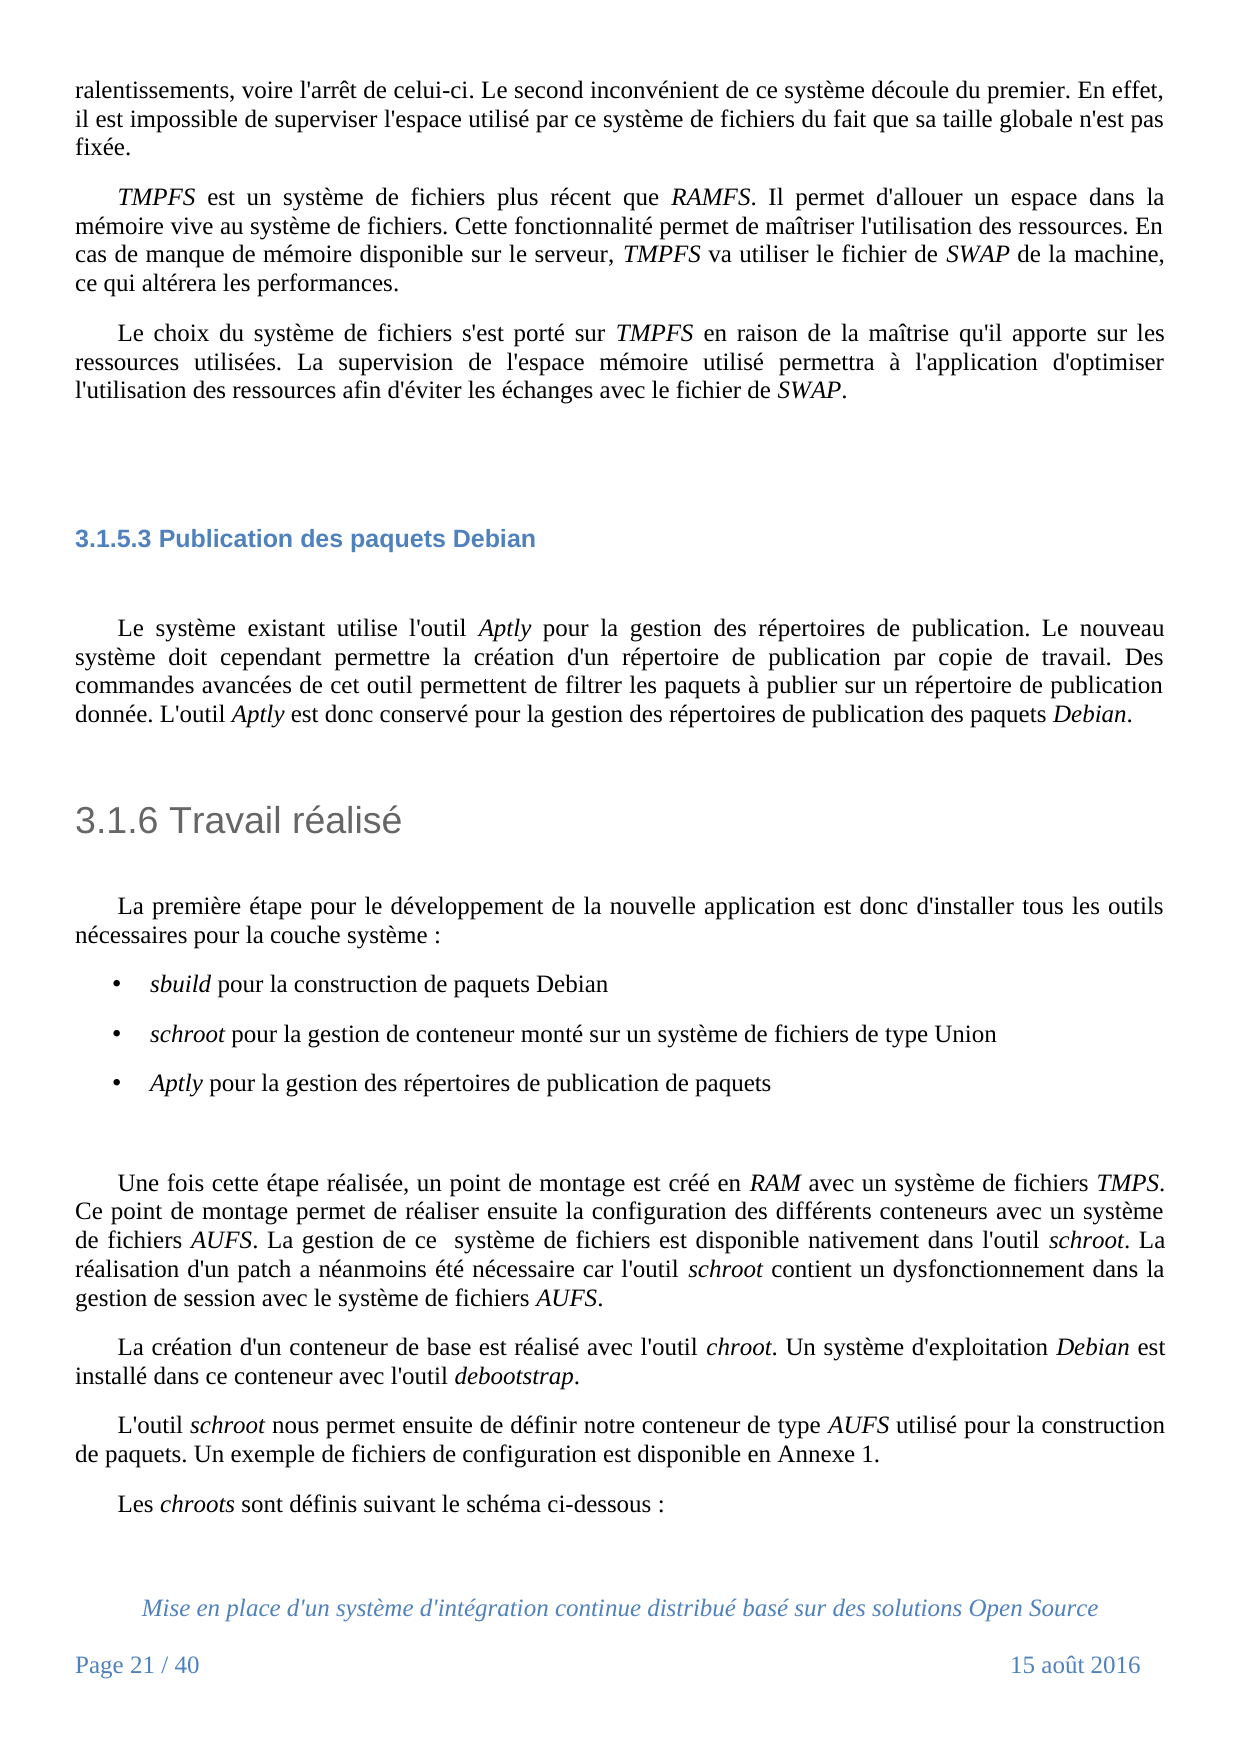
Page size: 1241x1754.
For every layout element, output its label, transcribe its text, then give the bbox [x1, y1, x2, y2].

text La première étape pour le développement de la nouvelle application est donc d'installer tous les outils nécessaires pour la couche système : [75, 891, 1165, 948]
list schroot pour la gestion de conteneur monté sur un système de fichiers de type Union [112, 1019, 1165, 1048]
text Une fois cette étape réalisée, un point de montage est créé en RAM avec un système de fichiers TMPS. Ce point de montage permet de réaliser ensuite la configuration des différents conteneurs avec un système de fichiers AUFS. La gestion de ce système de fichiers est disponible nativement dans l'outil schroot. La réalisation d'un patch a néanmoins été nécessaire car l'outil schroot contient un dysfonctionnement dans la gestion de session avec le système de fichiers AUFS. [75, 1168, 1165, 1311]
text L'outil schroot nous permet ensuite de définir notre conteneur de type AUFS utilisé pour la construction de paquets. Un exemple de fichiers de configuration est disponible en Annexe 1. [75, 1411, 1165, 1468]
subtitle Travail réalisé [75, 798, 1165, 841]
list sbuild pour la construction de paquets Debian [112, 969, 1165, 998]
list Aptly pour la gestion des répertoires de publication de paquets [112, 1068, 1165, 1097]
text Le système existant utilise l'outil Aptly pour la gestion des répertoires de publication. Le nouveau système doit cependant permettre la création d'un répertoire de publication par copie de travail. Des commandes avancées de cet outil permettent de filtrer les paquets à publier sur un répertoire de publication donnée. L'outil Aptly est donc conservé pour la gestion des répertoires de publication des paquets Debian. [75, 613, 1165, 728]
subtitle Publication des paquets Debian [75, 524, 1165, 553]
text Les chroots sont définis suivant le schéma ci-dessous : [75, 1489, 1165, 1518]
text TMPFS est un système de fichiers plus récent que RAMFS. Il permet d'allouer un espace dans la mémoire vive au système de fichiers. Cette fonctionnalité permet de maîtriser l'utilisation des ressources. En cas de manque de mémoire disponible sur le serveur, TMPFS va utiliser le fichier de SWAP de la machine, ce qui altérera les performances. [75, 182, 1165, 297]
text Le choix du système de fichiers s'est porté sur TMPFS en raison de la maîtrise qu'il apporte sur les ressources utilisées. La supervision de l'espace mémoire utilisé permettra à l'application d'optimiser l'utilisation des ressources afin d'éviter les échanges avec le fichier de SWAP. [75, 318, 1165, 404]
text ralentissements, voire l'arrêt de celui-ci. Le second inconvénient de ce système découle du premier. En effet, il est impossible de superviser l'espace utilisé par ce système de fichiers du fait que sa taille globale n'est pas fixée. [75, 75, 1165, 161]
text La création d'un conteneur de base est réalisé avec l'outil chroot. Un système d'exploitation Debian est installé dans ce conteneur avec l'outil debootstrap. [75, 1332, 1165, 1390]
